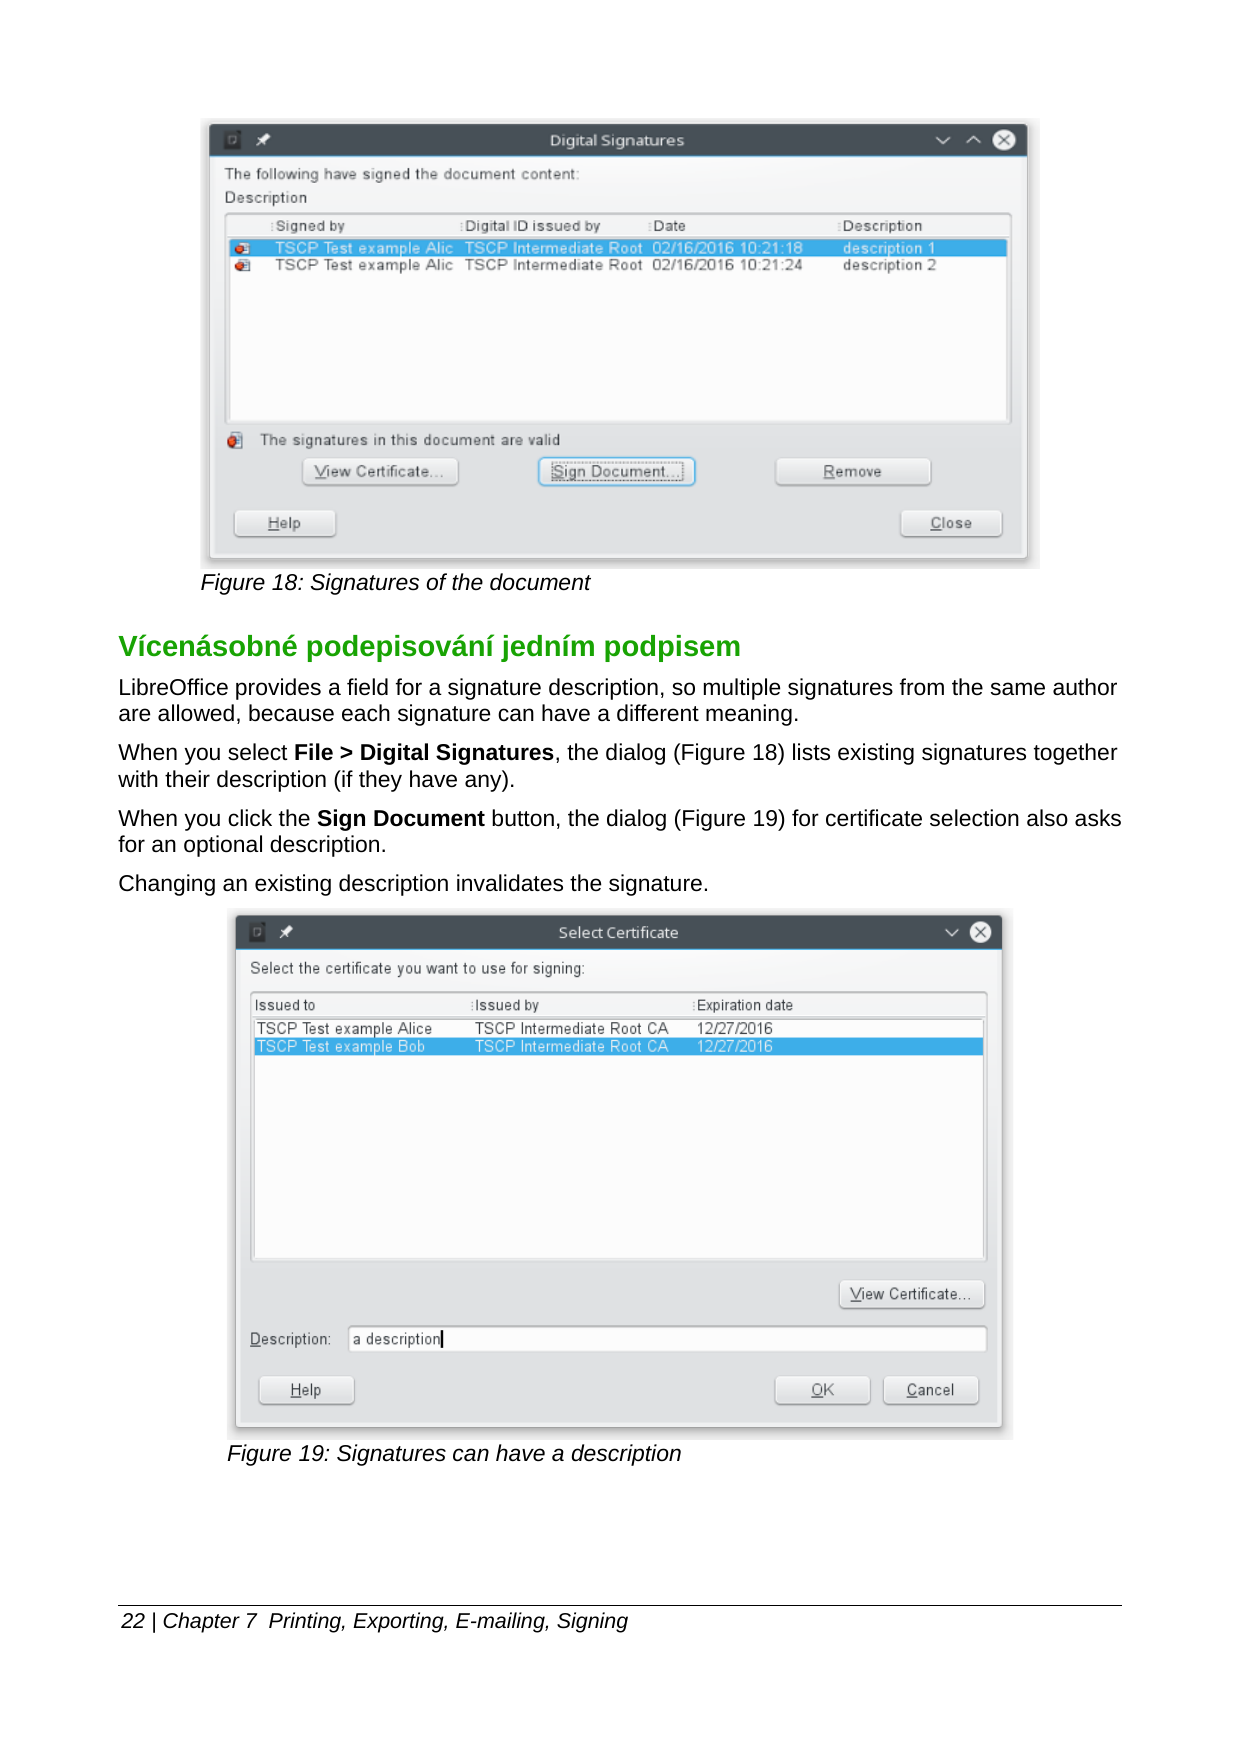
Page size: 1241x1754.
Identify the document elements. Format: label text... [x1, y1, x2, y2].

text Figure 18: Signatures of the document [200, 569, 1040, 595]
text LibreOffice provides a field for a signature description, so multiple signatures from the same author are allowed, because each signature can have a different meaning. [118, 674, 1122, 727]
text Figure 19: Signatures can have a description [227, 1440, 1013, 1466]
text When you click the Sign Document button, the dialog (Figure 19) for certificate selection also asks for an optional description. [118, 804, 1122, 857]
picture [226, 908, 1014, 1440]
text When you select File > Digital Signatures, the dialog (Figure 18) lists existing signatures together with their description (if they have any). [118, 739, 1122, 792]
picture [200, 118, 1040, 569]
text Changing an existing description invalidates the signature. [118, 870, 1122, 896]
subtitle Vícenásobné podepisování jedním podpisem [118, 629, 1122, 662]
